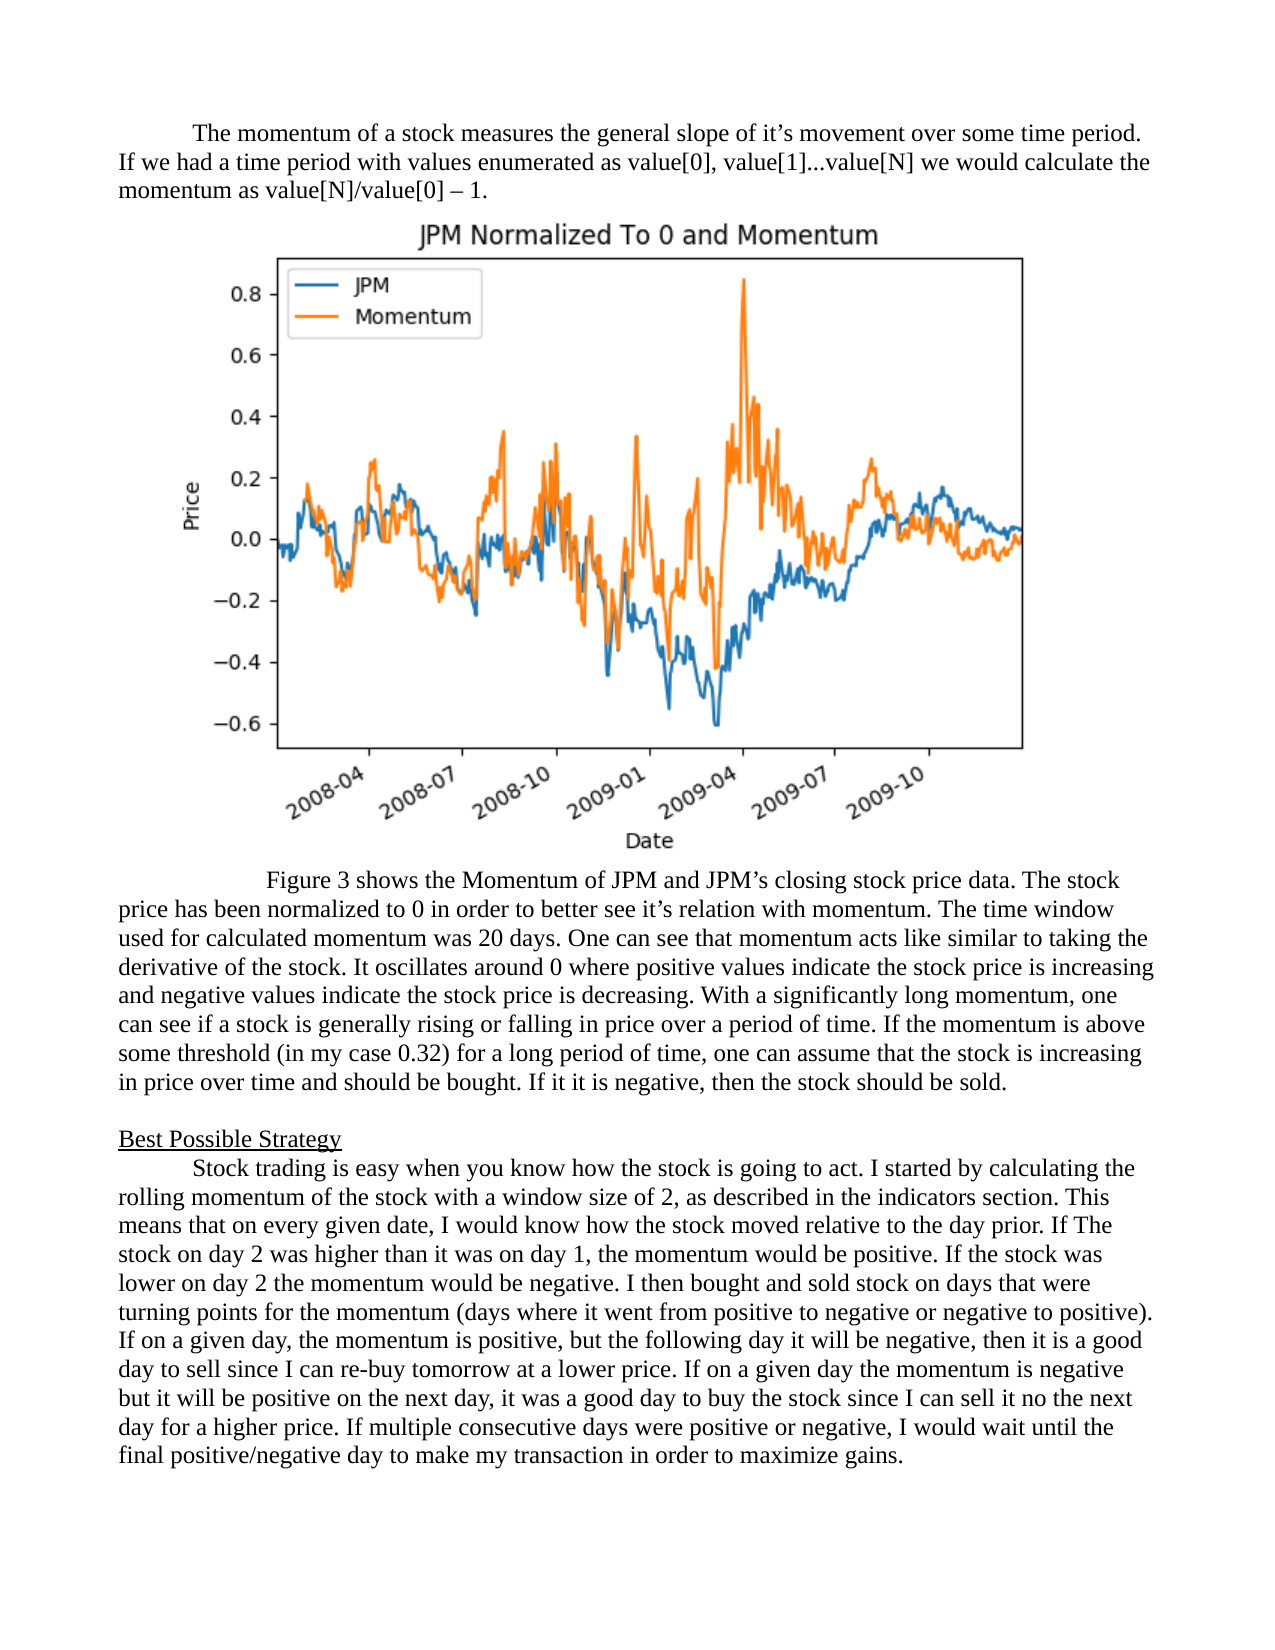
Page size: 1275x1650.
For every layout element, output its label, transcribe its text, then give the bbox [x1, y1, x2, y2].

picture [157, 204, 1118, 866]
text Stock trading is easy when you know how the stock is going to act. I started by calculating the rolling momentum of the stock with a window size of 2, as described in the indicators section. This means that on every given date, I would know how the stock moved relative to the day prior. If The stock on day 2 was higher than it was on day 1, the momentum would be positive. If the stock was lower on day 2 the momentum would be negative. I then bought and sold stock on days that were turning points for the momentum (days where it went from positive to negative or negative to positive). If on a given day, the momentum is positive, but the following day it will be negative, then it is a good day to sell since I can re-buy tomorrow at a lower price. If on a given day the momentum is negative but it will be positive on the next day, it was a good day to buy the stock since I can sell it no the next day for a higher price. If multiple consecutive days were positive or negative, I would wait until the final positive/negative day to make my transaction in order to maximize gains. [118, 1153, 1157, 1469]
text Best Possible Strategy [118, 1124, 1157, 1153]
text Figure 3 shows the Momentum of JPM and JPM’s closing stock price data. The stock price has been normalized to 0 in order to better see it’s relation with momentum. The time window used for calculated momentum was 20 days. One can see that momentum acts like similar to taking the derivative of the stock. It oscillates around 0 where positive values indicate the stock price is increasing and negative values indicate the stock price is decreasing. With a significantly long momentum, one can see if a stock is generally rising or falling in price over a period of time. If the momentum is above some threshold (in my case 0.32) for a long period of time, one can assume that the stock is increasing in price over time and should be bought. If it it is negative, then the stock should be sold. [118, 204, 1157, 1096]
text The momentum of a stock measures the general slope of it’s movement over some time period. If we had a time period with values enumerated as value[0], value[1]...value[N] we would calculate the momentum as value[N]/value[0] – 1. [118, 118, 1157, 204]
